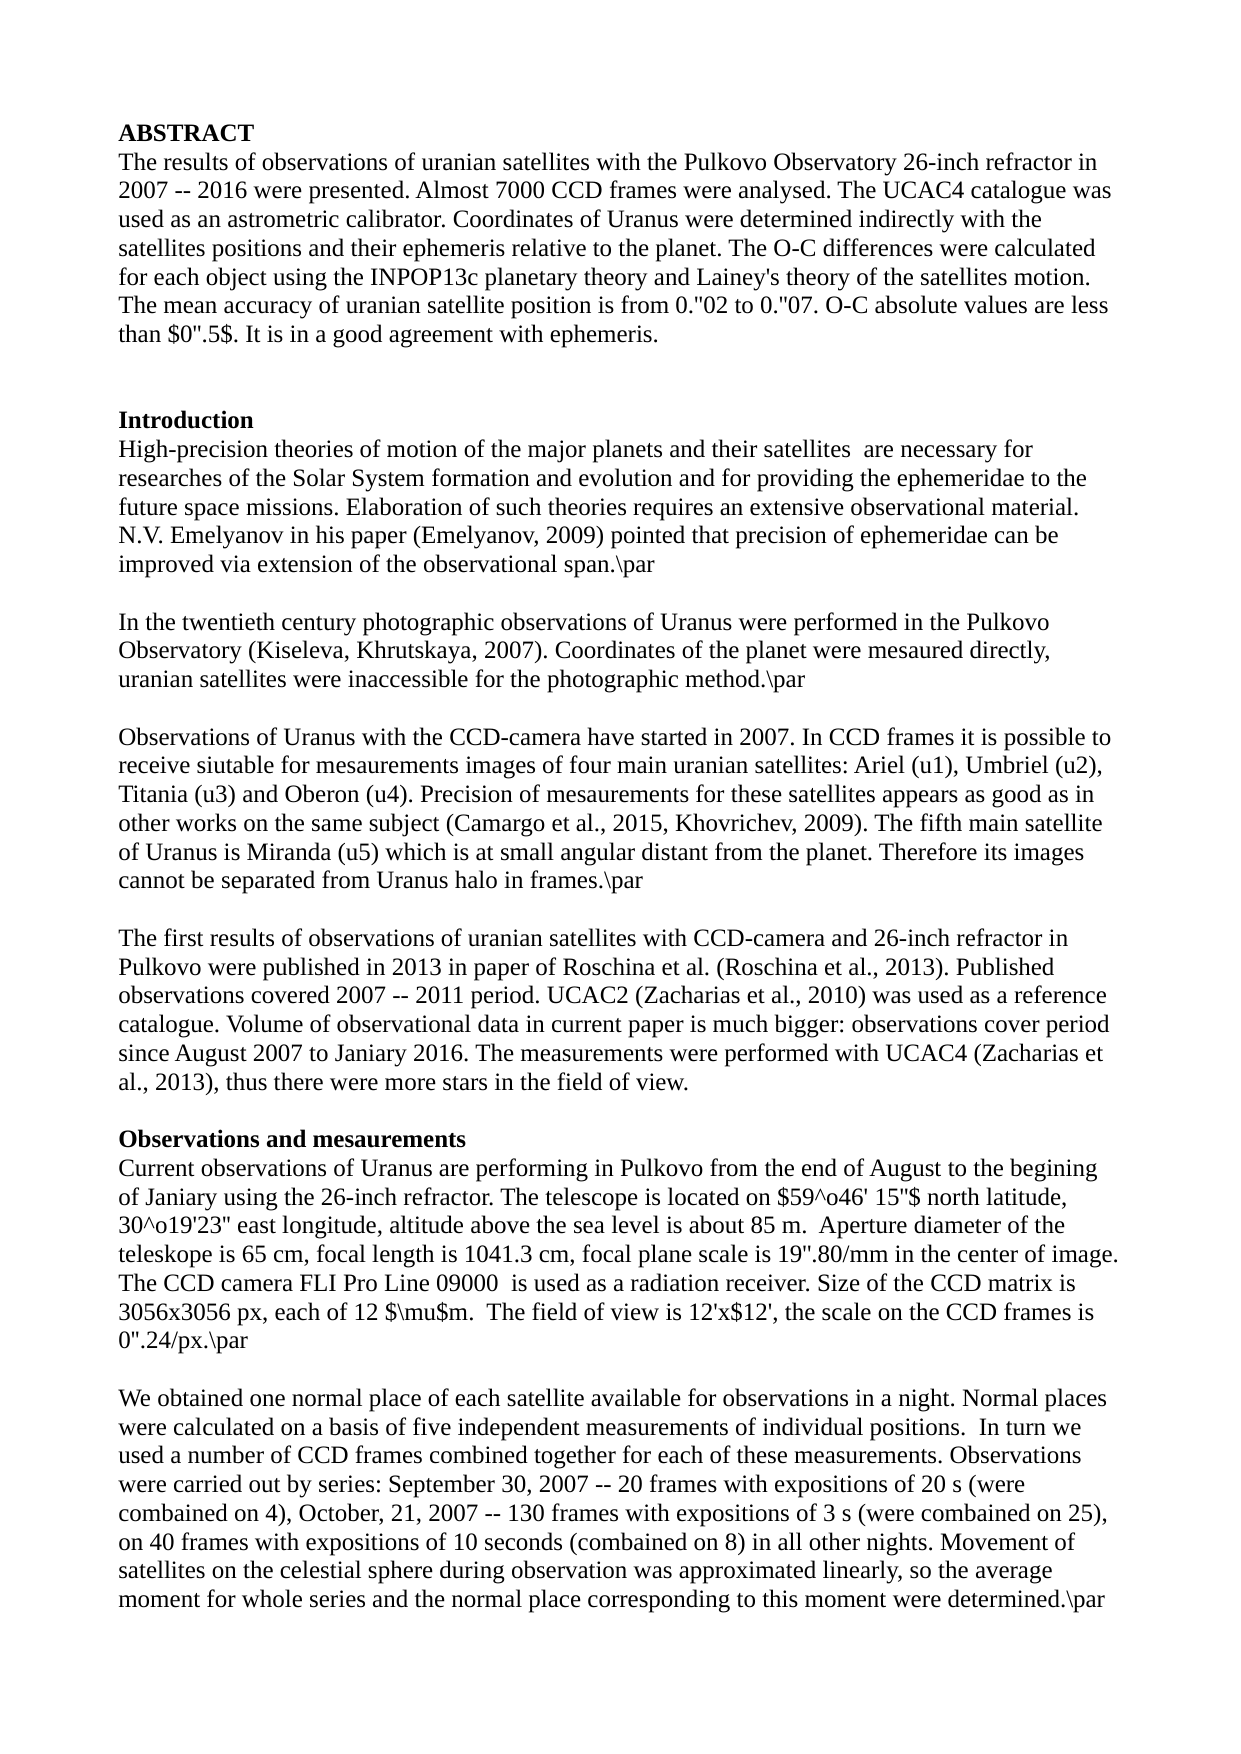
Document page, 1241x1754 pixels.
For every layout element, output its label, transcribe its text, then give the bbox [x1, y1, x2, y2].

text The first results of observations of uranian satellites with CCD-camera and 26-inch refractor in Pulkovo were published in 2013 in paper of Roschina et al. (Roschina et al., 2013). Published observations covered 2007 -- 2011 period. UCAC2 (Zacharias et al., 2010) was used as a reference catalogue. Volume of observational data in current paper is much bigger: observations cover period since August 2007 to Janiary 2016. The measurements were performed with UCAC4 (Zacharias et al., 2013), thus there were more stars in the field of view. [118, 923, 1122, 1096]
text Observations of Uranus with the CCD-camera have started in 2007. In CCD frames it is possible to receive siutable for mesaurements images of four main uranian satellites: Ariel (u1), Umbriel (u2), Titania (u3) and Oberon (u4). Precision of mesaurements for these satellites appears as good as in other works on the same subject (Camargo et al., 2015, Khovrichev, 2009). The fifth main satellite of Uranus is Miranda (u5) which is at small angular distant from the planet. Therefore its images cannot be separated from Uranus halo in frames.\par [118, 722, 1122, 894]
text Observations and mesaurements [118, 1124, 1122, 1153]
text Current observations of Uranus are performing in Pulkovo from the end of August to the begining of Janiary using the 26-inch refractor. The telescope is located on $59^o46' 15''$ north latitude, 30^o19'23'' east longitude, altitude above the sea level is about 85 m. Aperture diameter of the teleskope is 65 cm, focal length is 1041.3 cm, focal plane scale is 19''.80/mm in the center of image. The CCD camera FLI Pro Line 09000 is used as a radiation receiver. Size of the CCD matrix is 3056x3056 px, each of 12 $\mu$m. The field of view is 12'x$12', the scale on the CCD frames is 0''.24/px.\par [118, 1153, 1122, 1354]
text We obtained one normal place of each satellite available for observations in a night. Normal places were calculated on a basis of five independent measurements of individual positions. In turn we used a number of CCD frames combined together for each of these measurements. Observations were carried out by series: September 30, 2007 -- 20 frames with expositions of 20 s (were combained on 4), October, 21, 2007 -- 130 frames with expositions of 3 s (were combained on 25), on 40 frames with expositions of 10 seconds (combained on 8) in all other nights. Movement of satellites on the celestial sphere during observation was approximated linearly, so the average moment for whole series and the normal place corresponding to this moment were determined.\par [118, 1383, 1122, 1613]
text The results of observations of uranian satellites with the Pulkovo Observatory 26-inch refractor in 2007 -- 2016 were presented. Almost 7000 CCD frames were analysed. The UCAC4 catalogue was used as an astrometric calibrator. Coordinates of Uranus were determined indirectly with the satellites positions and their ephemeris relative to the planet. The O-C differences were calculated for each object using the INPOP13c planetary theory and Lainey's theory of the satellites motion. The mean accuracy of uranian satellite position is from 0.''02 to 0.''07. O-C absolute values are less than $0''.5$. It is in a good agreement with ephemeris. [118, 147, 1122, 348]
text Introduction [118, 406, 1122, 434]
text High-precision theories of motion of the major planets and their satellites are necessary for researches of the Solar System formation and evolution and for providing the ephemeridae to the future space missions. Elaboration of such theories requires an extensive observational material. N.V. Emelyanov in his paper (Emelyanov, 2009) pointed that precision of ephemeridae can be improved via extension of the observational span.\par [118, 434, 1122, 578]
text In the twentieth century photographic observations of Uranus were performed in the Pulkovo Observatory (Kiseleva, Khrutskaya, 2007). Coordinates of the planet were mesaured directly, uranian satellites were inaccessible for the photographic method.\par [118, 607, 1122, 693]
text ABSTRACT [118, 118, 1122, 147]
